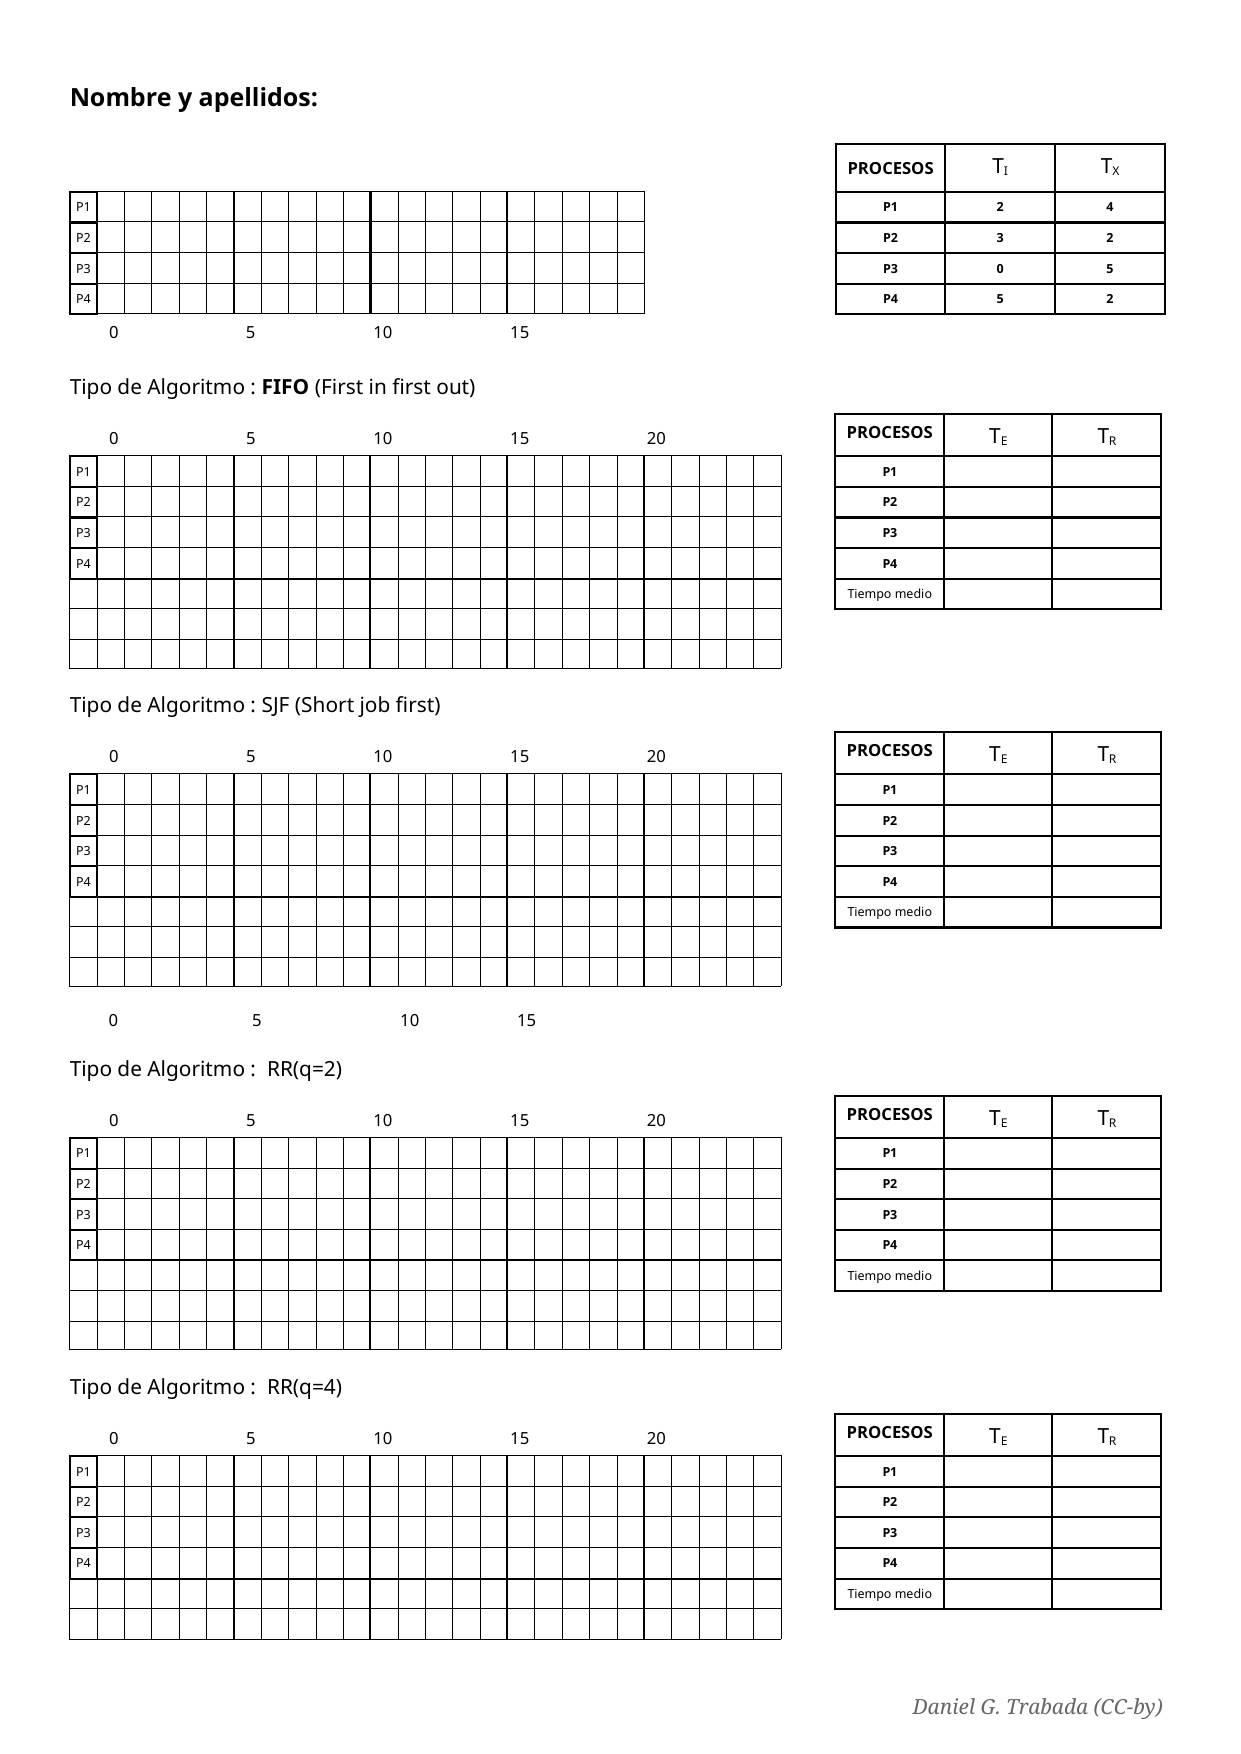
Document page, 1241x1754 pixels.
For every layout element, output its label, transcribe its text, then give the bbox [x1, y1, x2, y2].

table_cell [535, 1322, 562, 1349]
table_cell [672, 805, 699, 834]
table_cell [590, 222, 617, 252]
table_cell [618, 866, 643, 896]
table_cell [945, 1457, 1051, 1486]
table_header [398, 413, 425, 455]
table_cell [453, 898, 480, 926]
table_cell [70, 1261, 97, 1290]
table_cell [317, 192, 343, 221]
table_cell [1053, 488, 1160, 516]
table_cell [152, 580, 179, 608]
table_header [370, 143, 398, 191]
table_cell [317, 517, 343, 547]
table_cell P4 [836, 549, 943, 578]
table_cell [98, 1199, 124, 1229]
table_cell [152, 1138, 179, 1167]
table_cell [207, 609, 233, 639]
table_cell [317, 927, 343, 957]
table_cell [317, 898, 343, 926]
table_cell [645, 640, 671, 667]
table_cell [590, 898, 617, 926]
table_cell [98, 1580, 124, 1608]
table_cell [180, 517, 206, 547]
table_cell [835, 639, 944, 667]
table_cell [453, 1169, 480, 1198]
table_cell [262, 805, 288, 834]
table_cell [289, 487, 316, 516]
table_cell [152, 1548, 179, 1577]
table_cell P2 [836, 488, 943, 516]
table_cell [535, 1230, 562, 1259]
table_cell [782, 1578, 808, 1608]
table_header [453, 731, 480, 773]
table_cell [508, 1456, 534, 1486]
table_cell [453, 836, 480, 865]
table_cell [98, 1609, 124, 1639]
table_cell Tiempo medio [836, 1580, 943, 1608]
table_cell [235, 1517, 261, 1547]
table_cell P1 [836, 1457, 943, 1486]
table_cell 5 [206, 314, 261, 349]
table_cell [125, 487, 151, 516]
table_cell [453, 284, 480, 313]
table_header 0 [70, 413, 124, 455]
table_cell [289, 866, 316, 896]
table_header [316, 731, 343, 773]
table_cell [700, 640, 726, 667]
table_cell [426, 805, 452, 834]
table_cell [782, 516, 808, 547]
table_cell 2 [1056, 224, 1164, 252]
table_cell [344, 1609, 369, 1639]
table_cell [98, 580, 124, 608]
table_cell [727, 640, 753, 667]
table_cell [426, 580, 452, 608]
table_cell [317, 774, 343, 804]
table_cell [781, 283, 808, 313]
table_cell [453, 222, 480, 252]
table_header [398, 1095, 425, 1137]
table_header [562, 1095, 589, 1137]
table_cell [535, 774, 562, 804]
table_header [726, 413, 753, 455]
table_header TR [1053, 1415, 1160, 1455]
table_cell [344, 1456, 369, 1486]
table_cell [125, 580, 151, 608]
table_cell [944, 1610, 1052, 1639]
table_cell [508, 1291, 534, 1321]
table_cell P1 [836, 1139, 943, 1167]
table_cell [481, 805, 506, 834]
table_header [671, 1095, 699, 1137]
table_cell [207, 222, 233, 252]
table_cell 2 [946, 193, 1054, 221]
table_cell [618, 640, 643, 667]
table_header 0 [70, 731, 124, 773]
table_cell [671, 252, 699, 283]
table_cell [535, 1169, 562, 1198]
table_cell [399, 517, 425, 547]
table_cell [426, 609, 452, 639]
table_cell [98, 1322, 124, 1349]
table_cell [808, 313, 836, 349]
table_cell [808, 608, 835, 639]
table_cell [835, 1610, 944, 1639]
table_cell [645, 487, 671, 516]
table_header 10 [343, 1095, 398, 1137]
table_cell [235, 517, 261, 547]
table_cell [98, 1261, 124, 1290]
table_cell [70, 927, 97, 957]
table_cell [945, 867, 1051, 896]
table_cell [207, 253, 233, 283]
table_header [754, 413, 781, 455]
table_cell [808, 578, 834, 608]
table_cell P1 [71, 1139, 96, 1167]
table_cell [207, 927, 233, 957]
table_cell [590, 1230, 617, 1259]
table_header [151, 143, 179, 191]
table_cell [590, 548, 617, 578]
table_cell [672, 1199, 699, 1229]
table_cell [125, 222, 151, 252]
table_cell [207, 774, 233, 804]
table_cell [426, 640, 452, 667]
table_cell [672, 1230, 699, 1259]
table_cell [535, 253, 562, 283]
table_cell [372, 222, 398, 252]
table_cell [700, 958, 726, 986]
table_cell [563, 898, 589, 926]
table_cell [945, 898, 1051, 926]
table_cell [180, 456, 206, 486]
table_cell [344, 1138, 369, 1167]
table_cell [372, 253, 398, 283]
table_cell [399, 1261, 425, 1290]
table_header [316, 1095, 343, 1137]
table_cell [179, 314, 206, 349]
table_cell [262, 222, 288, 252]
table_cell [262, 1580, 288, 1608]
table_cell [98, 774, 124, 804]
table_cell [508, 958, 534, 986]
table_cell [235, 927, 261, 957]
table_cell [399, 1456, 425, 1486]
table_cell [727, 958, 753, 986]
table_cell [700, 1230, 726, 1259]
table_cell [98, 1138, 124, 1167]
table_cell [618, 517, 643, 547]
table_cell [727, 898, 753, 926]
table_cell [644, 313, 671, 349]
table_cell [426, 866, 452, 896]
table_header PROCESOS [836, 1097, 943, 1137]
table_cell [453, 548, 480, 578]
table_cell [207, 580, 233, 608]
table_cell [426, 1322, 452, 1349]
table_header [535, 731, 562, 773]
table_cell [317, 1456, 343, 1486]
table_cell [180, 774, 206, 804]
table_cell [700, 1456, 726, 1486]
table_cell [535, 1456, 562, 1486]
table_cell [945, 488, 1051, 516]
table_header [617, 143, 644, 191]
table_header [671, 143, 699, 191]
table_cell [808, 957, 835, 986]
table_cell [371, 774, 398, 804]
table_header [699, 1413, 726, 1455]
table_cell [399, 456, 425, 486]
table_cell [453, 456, 480, 486]
table_cell [289, 1169, 316, 1198]
table_cell [371, 805, 398, 834]
table_header [179, 731, 206, 773]
table_cell [508, 866, 534, 896]
table_cell [426, 1517, 452, 1547]
table_cell [289, 548, 316, 578]
table_cell [699, 191, 726, 221]
table_cell [590, 192, 617, 221]
table_cell [98, 487, 124, 516]
table_header [398, 1413, 425, 1455]
table_header [671, 1413, 699, 1455]
table_cell [1053, 775, 1160, 804]
table_cell [672, 456, 699, 486]
table_header [781, 413, 808, 455]
table_cell [344, 927, 369, 957]
table_cell [180, 640, 206, 667]
table_cell [535, 580, 562, 608]
table_cell P1 [71, 457, 96, 486]
table_header TE [945, 1415, 1051, 1455]
table_cell [125, 456, 151, 486]
table_cell [371, 1456, 398, 1486]
table_cell [808, 1168, 834, 1198]
table_cell 10 [343, 314, 398, 349]
table_cell [481, 222, 506, 252]
table_header TR [1053, 733, 1160, 773]
table_cell [508, 1199, 534, 1229]
table_cell [426, 456, 452, 486]
table_cell [535, 898, 562, 926]
table_cell [563, 1199, 589, 1229]
table_cell [700, 1169, 726, 1198]
table_cell [262, 1261, 288, 1290]
table_cell [754, 774, 781, 804]
table_cell [152, 284, 179, 313]
table_cell [207, 898, 233, 926]
table_cell [535, 222, 562, 252]
table_cell [152, 487, 179, 516]
table_cell [617, 314, 644, 349]
table_cell P2 [837, 224, 944, 252]
table_header 15 [480, 1095, 534, 1137]
table_cell [70, 1580, 97, 1608]
table_cell [618, 487, 643, 516]
table_cell [945, 775, 1051, 804]
table_cell [180, 1609, 206, 1639]
table_cell [508, 1548, 534, 1577]
table_cell [645, 548, 671, 578]
table_cell [727, 1261, 753, 1290]
table_header [124, 143, 151, 191]
table_cell [945, 1549, 1051, 1577]
table_cell [180, 1548, 206, 1577]
table_cell [262, 1487, 288, 1516]
table_header [97, 143, 124, 191]
table_cell P3 [837, 254, 944, 283]
table_cell [808, 835, 834, 865]
table_cell [508, 1169, 534, 1198]
table_cell [207, 487, 233, 516]
table_cell [426, 487, 452, 516]
table_cell [98, 548, 124, 578]
table_header [699, 413, 726, 455]
table_cell [70, 580, 97, 608]
table_cell [563, 927, 589, 957]
table_cell [262, 1322, 288, 1349]
table_cell [125, 898, 151, 926]
table_cell Tiempo medio [836, 1261, 943, 1290]
table_cell [508, 548, 534, 578]
table_cell [344, 487, 369, 516]
table_cell [1052, 1321, 1161, 1349]
table_cell [808, 547, 834, 578]
table_cell [399, 1169, 425, 1198]
table_cell [590, 1609, 617, 1639]
table_cell [235, 836, 261, 865]
table_cell [645, 866, 671, 896]
table_cell [754, 1548, 781, 1577]
table_header [781, 143, 808, 191]
table_cell [207, 1291, 233, 1321]
table_cell [782, 1259, 808, 1290]
table_cell [1053, 457, 1160, 486]
table_cell [727, 1169, 753, 1198]
table_cell [782, 773, 808, 804]
table_cell [618, 253, 644, 283]
table_header [261, 143, 288, 191]
table_cell [645, 1487, 671, 1516]
table_header [124, 1095, 151, 1137]
table_cell [563, 805, 589, 834]
table_cell [481, 580, 506, 608]
table_cell [152, 836, 179, 865]
table_cell [207, 1138, 233, 1167]
table_cell [1052, 929, 1161, 957]
table_cell [289, 1609, 316, 1639]
table_cell [426, 253, 452, 283]
table_cell [754, 1322, 781, 1349]
table_cell [289, 836, 316, 865]
table_cell [945, 519, 1051, 547]
table_header 20 [617, 413, 671, 455]
table_cell P3 [836, 519, 943, 547]
table_cell [727, 866, 753, 896]
table_cell [808, 1321, 835, 1349]
table_cell [726, 313, 753, 349]
table_cell [1053, 1518, 1160, 1547]
table_cell [618, 1548, 643, 1577]
table_cell [235, 580, 261, 608]
table_cell [754, 805, 781, 834]
table_cell [289, 805, 316, 834]
table_header 20 [617, 731, 671, 773]
table_cell [98, 958, 124, 986]
table_cell [235, 1261, 261, 1290]
table_cell P3 [836, 1200, 943, 1229]
table_cell [508, 1580, 534, 1608]
table_cell [808, 516, 834, 547]
table_cell [645, 1609, 671, 1639]
table_cell [535, 1199, 562, 1229]
table_cell [125, 548, 151, 578]
table_header [699, 731, 726, 773]
table_cell [426, 1291, 452, 1321]
table_cell [754, 580, 781, 608]
table_cell [563, 866, 589, 896]
table_cell [508, 1487, 534, 1516]
table_cell [700, 927, 726, 957]
table_header [808, 1095, 834, 1137]
table_cell [180, 958, 206, 986]
table_cell [1053, 1549, 1160, 1577]
table_cell [152, 927, 179, 957]
table_cell [590, 1517, 617, 1547]
table_cell [398, 314, 425, 349]
table_cell [152, 1199, 179, 1229]
table_cell [399, 1230, 425, 1259]
table_cell [399, 609, 425, 639]
table_cell [535, 1548, 562, 1577]
table_cell [125, 253, 151, 283]
table_cell [98, 866, 124, 896]
table_cell [317, 487, 343, 516]
table_cell [727, 1138, 753, 1167]
table_cell [371, 1199, 398, 1229]
table_cell [481, 456, 506, 486]
table_cell [808, 639, 835, 667]
table_cell [453, 1261, 480, 1290]
table_cell [399, 548, 425, 578]
table_cell [207, 1487, 233, 1516]
table_cell [618, 1261, 643, 1290]
table_cell [672, 517, 699, 547]
table_cell [535, 314, 562, 349]
table_cell [207, 1322, 233, 1349]
table_cell [672, 548, 699, 578]
table_cell [207, 1456, 233, 1486]
table_cell [645, 1517, 671, 1547]
table_cell [808, 1608, 835, 1639]
table_cell [371, 1487, 398, 1516]
table_cell [371, 517, 398, 547]
table_cell [317, 1199, 343, 1229]
table_cell [317, 836, 343, 865]
table_cell [289, 192, 316, 221]
table_cell [672, 1138, 699, 1167]
table_cell [262, 958, 288, 986]
table_cell [180, 1322, 206, 1349]
table_cell [700, 898, 726, 926]
table_header [726, 1413, 753, 1455]
table_cell [754, 487, 781, 516]
table_cell [945, 457, 1051, 486]
table_cell [426, 192, 452, 221]
table_cell [481, 836, 506, 865]
table_cell P1 [71, 1457, 96, 1486]
table_cell [782, 547, 808, 578]
table_cell Tiempo medio [836, 898, 943, 926]
table_cell [481, 1199, 506, 1229]
table_header [535, 143, 562, 191]
table_cell [754, 221, 781, 252]
table_cell [152, 253, 179, 283]
table_header 15 [480, 731, 534, 773]
table_cell [180, 222, 206, 252]
table_cell [618, 1199, 643, 1229]
table_cell [618, 1580, 643, 1608]
table_cell [727, 517, 753, 547]
table_cell [426, 284, 452, 313]
table_cell [152, 1291, 179, 1321]
table_cell [1052, 639, 1161, 667]
table_cell [590, 1169, 617, 1198]
table_cell [618, 1169, 643, 1198]
table_cell [262, 517, 288, 547]
table_cell [672, 898, 699, 926]
table_header [261, 413, 288, 455]
table_cell [289, 1580, 316, 1608]
table_cell [782, 835, 808, 865]
table_cell [371, 1261, 398, 1290]
table_cell [645, 283, 671, 313]
table_cell [563, 222, 589, 252]
table_cell [700, 836, 726, 865]
table_cell [1053, 519, 1160, 547]
table_cell [590, 836, 617, 865]
table_cell [754, 1609, 781, 1639]
table_cell [344, 805, 369, 834]
table_cell [344, 1517, 369, 1547]
table_cell [481, 1261, 506, 1290]
table_cell [371, 836, 398, 865]
table_cell [508, 898, 534, 926]
table_cell [727, 609, 753, 639]
table_cell [645, 252, 671, 283]
table_cell [152, 866, 179, 896]
table_header [343, 143, 370, 191]
table_cell [125, 284, 151, 313]
table_cell [317, 1548, 343, 1577]
table_cell [399, 487, 425, 516]
table_cell [590, 517, 617, 547]
table_cell [727, 1609, 753, 1639]
table_cell [235, 866, 261, 896]
table_cell [125, 927, 151, 957]
table_cell [563, 1261, 589, 1290]
table_cell [372, 192, 398, 221]
table_cell [618, 192, 644, 221]
table_cell [645, 1138, 671, 1167]
table_cell [700, 1291, 726, 1321]
table_cell [98, 640, 124, 667]
table_cell [808, 191, 835, 221]
table_cell [207, 640, 233, 667]
table_header [453, 413, 480, 455]
table_cell [262, 1517, 288, 1547]
table_cell [1053, 1488, 1160, 1516]
table_cell [207, 1517, 233, 1547]
table_cell [235, 1322, 261, 1349]
table_cell [508, 805, 534, 834]
table_header [781, 1095, 808, 1137]
table_cell [590, 805, 617, 834]
table_cell 0 [70, 314, 124, 349]
table_cell [808, 455, 834, 486]
table_cell [672, 1548, 699, 1577]
table_cell [399, 1580, 425, 1608]
table_cell [317, 580, 343, 608]
table_cell [426, 1169, 452, 1198]
table_cell [782, 1608, 808, 1639]
table_cell [508, 1609, 534, 1639]
table_cell [590, 927, 617, 957]
text Tipo de Algoritmo : FIFO (First in first out) [69, 372, 1165, 401]
table_cell 0 [946, 254, 1054, 283]
table_cell [754, 456, 781, 486]
table_cell [289, 1322, 316, 1349]
table_cell [317, 284, 343, 313]
table_cell [344, 866, 369, 896]
table_cell [344, 192, 369, 221]
table_header [151, 1413, 179, 1455]
table_cell [70, 609, 97, 639]
table_cell [700, 609, 726, 639]
table_cell [180, 1291, 206, 1321]
table_cell [98, 456, 124, 486]
table_cell [645, 456, 671, 486]
table_cell [262, 1456, 288, 1486]
table_cell [207, 1548, 233, 1577]
table_cell [235, 774, 261, 804]
table_cell [754, 548, 781, 578]
table_cell [618, 284, 644, 313]
table_header PROCESOS [836, 415, 943, 455]
table_cell [262, 1169, 288, 1198]
table_cell [590, 1456, 617, 1486]
table_cell [754, 1456, 781, 1486]
table_cell [98, 1548, 124, 1577]
table_cell [344, 253, 369, 283]
table_cell [782, 455, 808, 486]
table_cell [207, 1580, 233, 1608]
table_cell [508, 222, 534, 252]
table_cell [618, 836, 643, 865]
table_header [398, 143, 425, 191]
table_cell [344, 1580, 369, 1608]
table_cell [426, 1261, 452, 1290]
table_header [589, 143, 617, 191]
table_cell [371, 1138, 398, 1167]
table_cell 3 [946, 224, 1054, 252]
table_cell [125, 1261, 151, 1290]
table_cell [399, 1322, 425, 1349]
table_cell [1052, 1292, 1161, 1321]
table_cell [672, 866, 699, 896]
table_header TR [1053, 415, 1160, 455]
table_cell [808, 221, 835, 252]
table_cell [699, 252, 726, 283]
table_cell [481, 1456, 506, 1486]
text Tipo de Algoritmo : SJF (Short job first) [69, 690, 1165, 719]
table_cell [317, 1487, 343, 1516]
table_cell [453, 1487, 480, 1516]
table_cell [563, 640, 589, 667]
table_header [288, 1095, 316, 1137]
table_cell P4 [837, 285, 944, 313]
table_cell P2 [71, 806, 96, 834]
table_cell [671, 221, 699, 252]
table_cell [70, 958, 97, 986]
table_cell [399, 774, 425, 804]
table_cell [289, 1487, 316, 1516]
table_cell [563, 1517, 589, 1547]
table_cell [70, 1609, 97, 1639]
table_cell [700, 866, 726, 896]
table_cell [399, 805, 425, 834]
table_cell P4 [71, 1549, 96, 1577]
table_cell [344, 609, 369, 639]
table_header 20 [617, 1095, 671, 1137]
table_cell [700, 1609, 726, 1639]
table_cell [481, 1517, 506, 1547]
table_cell [152, 1169, 179, 1198]
table_header [316, 1413, 343, 1455]
table_cell [207, 456, 233, 486]
table_cell [152, 1322, 179, 1349]
table_cell [508, 487, 534, 516]
table_cell [618, 1230, 643, 1259]
table_cell [235, 548, 261, 578]
table_cell P1 [71, 775, 96, 804]
table_cell [152, 609, 179, 639]
table_cell [590, 774, 617, 804]
table_cell P2 [836, 806, 943, 834]
table_cell [289, 1230, 316, 1259]
table_cell [98, 1456, 124, 1486]
table_cell [481, 927, 506, 957]
table_cell [125, 774, 151, 804]
table_cell [618, 1291, 643, 1321]
table_cell [563, 517, 589, 547]
table_cell P2 [71, 1488, 96, 1516]
table_cell [399, 1138, 425, 1167]
table_cell [152, 192, 179, 221]
table_cell [399, 1487, 425, 1516]
table_cell [152, 1609, 179, 1639]
table_cell [235, 898, 261, 926]
table_cell [289, 517, 316, 547]
table_cell [563, 580, 589, 608]
table_cell [235, 609, 261, 639]
table_cell [508, 1261, 534, 1290]
table_header [179, 1095, 206, 1137]
table_cell [944, 1321, 1052, 1349]
table_cell [152, 1230, 179, 1259]
table_cell [727, 1199, 753, 1229]
table_cell [152, 1456, 179, 1486]
table_cell [152, 517, 179, 547]
table_cell [590, 1487, 617, 1516]
table_cell [782, 1486, 808, 1516]
table_cell [235, 958, 261, 986]
table_cell [782, 639, 808, 667]
table_cell [945, 1231, 1051, 1259]
table_cell [453, 1580, 480, 1608]
table_cell [317, 1169, 343, 1198]
table_cell [508, 192, 534, 221]
table_cell [808, 252, 835, 283]
table_cell [481, 548, 506, 578]
table_header [589, 731, 617, 773]
table_cell [618, 456, 643, 486]
table_header [425, 1095, 452, 1137]
table_header TX [1056, 145, 1164, 191]
table_cell [371, 1322, 398, 1349]
table_cell [288, 314, 316, 349]
table_cell [262, 548, 288, 578]
text 0 5 10 15 [69, 1008, 1165, 1031]
table_cell P4 [71, 867, 96, 896]
table_cell [589, 314, 617, 349]
table_cell [125, 1138, 151, 1167]
table_cell [590, 866, 617, 896]
table_cell [808, 1578, 834, 1608]
table_cell [235, 1456, 261, 1486]
table_cell [618, 222, 644, 252]
table_cell [563, 1138, 589, 1167]
table_cell [782, 1290, 808, 1321]
table_cell [453, 958, 480, 986]
table_cell [453, 609, 480, 639]
table_cell [207, 1169, 233, 1198]
table_cell [835, 929, 944, 957]
table_cell [1053, 1261, 1160, 1290]
table_cell [152, 898, 179, 926]
table_cell [344, 517, 369, 547]
table_header [151, 1095, 179, 1137]
table_cell [481, 1609, 506, 1639]
table_cell [672, 1169, 699, 1198]
table_cell [453, 927, 480, 957]
table_cell [481, 487, 506, 516]
table_header [535, 413, 562, 455]
table_cell [945, 1518, 1051, 1547]
table_cell [317, 1230, 343, 1259]
table_cell [426, 774, 452, 804]
table_cell [782, 1547, 808, 1577]
table_cell P1 [837, 193, 944, 221]
table_cell [125, 1322, 151, 1349]
table_cell [426, 517, 452, 547]
table_cell [727, 805, 753, 834]
table_cell [700, 1199, 726, 1229]
table_cell [700, 517, 726, 547]
table_header [425, 413, 452, 455]
table_cell [262, 836, 288, 865]
table_header 10 [343, 731, 398, 773]
table_header TI [946, 145, 1054, 191]
table_cell [98, 1291, 124, 1321]
table_cell [754, 609, 781, 639]
table_cell [481, 192, 506, 221]
table_cell [426, 958, 452, 986]
table_cell [1053, 1580, 1160, 1608]
table_cell [344, 284, 369, 313]
table_cell [125, 1609, 151, 1639]
table_cell [590, 487, 617, 516]
table_cell [645, 774, 671, 804]
table_cell [945, 1580, 1051, 1608]
table_cell 5 [1056, 254, 1164, 283]
table_cell [508, 580, 534, 608]
table_cell [98, 805, 124, 834]
table_cell [70, 640, 97, 667]
table_cell [371, 958, 398, 986]
table_cell [152, 1517, 179, 1547]
table_cell [563, 1609, 589, 1639]
table_cell [317, 548, 343, 578]
table_cell [125, 1230, 151, 1259]
table_cell [618, 898, 643, 926]
table_cell [481, 1138, 506, 1167]
table_cell [782, 957, 808, 986]
table_cell [262, 1291, 288, 1321]
table_cell [371, 487, 398, 516]
table_cell [481, 898, 506, 926]
table_cell [317, 958, 343, 986]
table_cell [344, 774, 369, 804]
table_cell [125, 1487, 151, 1516]
table_cell [207, 1230, 233, 1259]
table_cell [152, 456, 179, 486]
table_cell [289, 1199, 316, 1229]
table_cell P3 [71, 1200, 96, 1229]
table_cell [481, 958, 506, 986]
table_header [781, 731, 808, 773]
table_cell [618, 774, 643, 804]
table_cell [727, 487, 753, 516]
table_cell [453, 774, 480, 804]
table_cell [344, 222, 369, 252]
table_cell [672, 1487, 699, 1516]
table_cell [672, 1291, 699, 1321]
table_cell [782, 1516, 808, 1547]
table_cell [289, 1261, 316, 1290]
table_cell [563, 548, 589, 578]
table_cell [945, 1488, 1051, 1516]
table_cell [180, 927, 206, 957]
table_cell [399, 1291, 425, 1321]
table_cell [98, 1169, 124, 1198]
table_cell [590, 253, 617, 283]
table_cell [535, 1138, 562, 1167]
table_cell [207, 866, 233, 896]
table_cell [671, 283, 699, 313]
table_cell [782, 1168, 808, 1198]
table_cell [289, 253, 316, 283]
table_cell [563, 284, 589, 313]
table_cell [124, 314, 151, 349]
table_cell [426, 836, 452, 865]
table_cell [371, 1291, 398, 1321]
table_cell [180, 1199, 206, 1229]
table_cell [262, 284, 288, 313]
table_cell [782, 1455, 808, 1486]
table_cell [399, 927, 425, 957]
table_cell [70, 1322, 97, 1349]
table_cell [672, 1609, 699, 1639]
table_cell [945, 1139, 1051, 1167]
table_cell [235, 456, 261, 486]
table_cell [262, 1199, 288, 1229]
table_cell [481, 609, 506, 639]
table_cell [289, 898, 316, 926]
table_cell [645, 836, 671, 865]
table_cell [317, 1291, 343, 1321]
table_cell [781, 252, 808, 283]
table_cell [235, 1487, 261, 1516]
table_cell [70, 1291, 97, 1321]
table_header [808, 413, 834, 455]
table_cell [317, 1609, 343, 1639]
table_cell P3 [71, 519, 96, 547]
table_cell [645, 1580, 671, 1608]
table_cell [562, 314, 589, 349]
table_cell [152, 1580, 179, 1608]
table_cell [371, 580, 398, 608]
table_cell 2 [1056, 285, 1164, 313]
table_cell [700, 1261, 726, 1290]
table_cell [1053, 837, 1160, 865]
table_cell [808, 804, 834, 834]
table_cell [808, 1547, 834, 1577]
table_cell [262, 1230, 288, 1259]
table_cell [426, 222, 452, 252]
table_cell [180, 1261, 206, 1290]
table_header [808, 143, 835, 191]
table_header [425, 1413, 452, 1455]
table_cell [535, 456, 562, 486]
table_header [124, 413, 151, 455]
table_header [151, 731, 179, 773]
table_cell [727, 836, 753, 865]
table_cell [727, 456, 753, 486]
table_cell [672, 927, 699, 957]
table_cell [207, 517, 233, 547]
table_cell [945, 549, 1051, 578]
table_cell [508, 1322, 534, 1349]
table_cell [453, 1199, 480, 1229]
table_cell [754, 1487, 781, 1516]
table_cell [645, 805, 671, 834]
table_cell [371, 866, 398, 896]
table_header [754, 1413, 781, 1455]
table_cell [235, 1609, 261, 1639]
table_cell [508, 1138, 534, 1167]
table_cell [289, 222, 316, 252]
table_cell [289, 640, 316, 667]
table_cell [672, 774, 699, 804]
table_cell [590, 1261, 617, 1290]
table_cell 15 [480, 314, 534, 349]
table_cell [618, 958, 643, 986]
table_header [535, 1413, 562, 1455]
table_header 5 [206, 413, 261, 455]
table_cell [808, 1486, 834, 1516]
table_cell [618, 609, 643, 639]
table_cell [426, 1580, 452, 1608]
table_header [726, 1095, 753, 1137]
table_header [726, 731, 753, 773]
table_header [288, 413, 316, 455]
table_cell [1052, 610, 1161, 639]
table_cell [371, 609, 398, 639]
table_cell [289, 958, 316, 986]
table_cell [399, 1548, 425, 1577]
table_cell [289, 774, 316, 804]
table_cell [618, 1609, 643, 1639]
table_cell [262, 640, 288, 667]
table_header 15 [480, 1413, 534, 1455]
table_cell [125, 609, 151, 639]
table_cell [453, 1517, 480, 1547]
table_cell [453, 1322, 480, 1349]
table_cell [317, 253, 343, 283]
table_cell [754, 1230, 781, 1259]
table_header [671, 413, 699, 455]
table_cell [289, 609, 316, 639]
table_header PROCESOS [836, 1415, 943, 1455]
table_cell [754, 898, 781, 926]
table_cell [289, 284, 316, 313]
table_cell [1053, 1139, 1160, 1167]
table_cell [945, 1200, 1051, 1229]
table_cell [645, 1261, 671, 1290]
table_cell [618, 548, 643, 578]
table_cell [944, 1292, 1052, 1321]
table_cell [453, 192, 480, 221]
table_cell [426, 1199, 452, 1229]
table_cell [453, 1548, 480, 1577]
table_cell [700, 580, 726, 608]
table_cell [262, 898, 288, 926]
table_cell [590, 609, 617, 639]
table_cell [782, 926, 808, 957]
table_cell [152, 548, 179, 578]
table_cell [508, 456, 534, 486]
table_cell [235, 640, 261, 667]
table_cell [180, 1487, 206, 1516]
table_cell [700, 774, 726, 804]
table_cell [481, 640, 506, 667]
table_cell [125, 640, 151, 667]
table_cell [180, 1169, 206, 1198]
table_cell [98, 517, 124, 547]
table_header [179, 1413, 206, 1455]
table_cell [344, 1291, 369, 1321]
table_cell [317, 1322, 343, 1349]
table_cell [344, 898, 369, 926]
table_cell [590, 1580, 617, 1608]
table_cell [1053, 1231, 1160, 1259]
table_cell [98, 1517, 124, 1547]
table_cell [481, 1548, 506, 1577]
table_cell [235, 1580, 261, 1608]
table_cell [535, 284, 562, 313]
table_cell [371, 898, 398, 926]
table_cell [399, 192, 425, 221]
table_cell [1053, 1170, 1160, 1198]
table_cell [945, 1170, 1051, 1198]
table_cell [944, 929, 1052, 957]
table_cell [672, 958, 699, 986]
table_cell [645, 580, 671, 608]
table_cell [1053, 1200, 1160, 1229]
table_cell [344, 548, 369, 578]
table_header [206, 143, 234, 191]
table_cell [125, 1456, 151, 1486]
table_cell [180, 1138, 206, 1167]
table_cell P3 [836, 1518, 943, 1547]
table_cell [590, 1322, 617, 1349]
table_cell [98, 192, 124, 221]
table_cell [371, 1609, 398, 1639]
table_header PROCESOS [837, 145, 944, 191]
table_cell [399, 222, 425, 252]
table_cell [727, 1322, 753, 1349]
table_cell [944, 957, 1052, 986]
table_cell [782, 865, 808, 896]
table_cell [399, 640, 425, 667]
table_cell [207, 836, 233, 865]
table_cell [563, 1322, 589, 1349]
table_cell [590, 456, 617, 486]
table_cell [180, 866, 206, 896]
table_header [179, 413, 206, 455]
table_cell [727, 548, 753, 578]
table_header [261, 731, 288, 773]
table_cell 4 [1056, 193, 1164, 221]
table_cell [180, 805, 206, 834]
table_cell [371, 1230, 398, 1259]
table_cell [262, 866, 288, 896]
table_header [124, 1413, 151, 1455]
table_cell [535, 517, 562, 547]
table_cell [535, 1580, 562, 1608]
table_cell [535, 836, 562, 865]
table_cell [344, 958, 369, 986]
table_cell [782, 578, 808, 608]
table_cell [945, 806, 1051, 834]
table_cell [453, 866, 480, 896]
table_cell [180, 284, 206, 313]
table_header [507, 143, 534, 191]
table_cell [808, 1455, 834, 1486]
table_cell [672, 487, 699, 516]
table_header [699, 143, 726, 191]
table_cell [645, 1230, 671, 1259]
table_header 0 [70, 1413, 124, 1455]
table_cell [399, 253, 425, 283]
table_cell [808, 1198, 834, 1229]
table_header [754, 143, 781, 191]
table_header [808, 731, 834, 773]
table_cell [945, 1261, 1051, 1290]
table_cell [453, 314, 480, 349]
table_cell [180, 192, 206, 221]
table_cell [618, 1138, 643, 1167]
table_cell [727, 1517, 753, 1547]
table_cell [1053, 580, 1160, 608]
table_cell [426, 1548, 452, 1577]
table_cell [371, 927, 398, 957]
table_cell [125, 866, 151, 896]
table_cell [262, 1609, 288, 1639]
table_cell [426, 898, 452, 926]
table_cell [344, 640, 369, 667]
table_cell [782, 1229, 808, 1259]
table_cell [754, 1261, 781, 1290]
table_header [453, 1095, 480, 1137]
table_cell [262, 580, 288, 608]
table_cell [317, 609, 343, 639]
table_cell [344, 1487, 369, 1516]
table_cell [618, 927, 643, 957]
table_cell P4 [836, 867, 943, 896]
table_cell [535, 1517, 562, 1547]
table_cell [235, 192, 261, 221]
table_cell [563, 774, 589, 804]
table_cell P2 [71, 488, 96, 516]
table_header [179, 143, 206, 191]
table_cell [399, 284, 425, 313]
table_cell P1 [836, 775, 943, 804]
table_cell [700, 805, 726, 834]
table_cell [399, 1609, 425, 1639]
table_cell [98, 898, 124, 926]
table_cell [700, 1322, 726, 1349]
table_cell [317, 1261, 343, 1290]
table_cell [563, 609, 589, 639]
table_cell [1053, 867, 1160, 896]
table_cell [399, 580, 425, 608]
table_cell P3 [71, 837, 96, 865]
table_cell Tiempo medio [836, 580, 943, 608]
table_cell [317, 866, 343, 896]
table_cell [754, 958, 781, 986]
table_cell [344, 1169, 369, 1198]
table_cell [835, 1292, 944, 1321]
table_cell [727, 1548, 753, 1577]
table_cell [835, 1321, 944, 1349]
table_cell [481, 1580, 506, 1608]
table_cell [481, 866, 506, 896]
table_cell [699, 283, 726, 313]
table_header [316, 143, 343, 191]
table_cell [453, 1138, 480, 1167]
table_cell [289, 1138, 316, 1167]
table_cell [1053, 549, 1160, 578]
table_header [781, 1413, 808, 1455]
table_cell [180, 1517, 206, 1547]
table_cell [535, 192, 562, 221]
text Tipo de Algoritmo : RR(q=4) [69, 1372, 1165, 1400]
table_cell [426, 1609, 452, 1639]
table_cell [808, 865, 834, 896]
table_cell P3 [71, 254, 96, 283]
table_cell [508, 284, 534, 313]
table_cell [289, 1517, 316, 1547]
table_cell [125, 1580, 151, 1608]
table_cell [645, 1322, 671, 1349]
table_header [425, 143, 452, 191]
table_cell [1055, 315, 1165, 349]
table_cell [563, 1548, 589, 1577]
table_cell [481, 253, 506, 283]
table_header [562, 731, 589, 773]
table_cell [453, 580, 480, 608]
table_header [808, 1413, 834, 1455]
table_cell [344, 580, 369, 608]
table_cell [151, 314, 179, 349]
table_cell [700, 456, 726, 486]
table_cell [754, 927, 781, 957]
table_cell [262, 1548, 288, 1577]
table_cell [453, 805, 480, 834]
table_cell [481, 1487, 506, 1516]
table_cell [754, 191, 781, 221]
table_cell [535, 1291, 562, 1321]
table_header [261, 1095, 288, 1137]
table_header [671, 731, 699, 773]
table_cell [98, 222, 124, 252]
table_cell [235, 1291, 261, 1321]
table_cell [726, 283, 753, 313]
table_cell [152, 958, 179, 986]
table_cell [426, 548, 452, 578]
table_cell [754, 283, 781, 313]
table_cell [70, 898, 97, 926]
table_cell P2 [71, 224, 96, 252]
table_header [453, 143, 480, 191]
table_cell [344, 1230, 369, 1259]
table_cell [235, 1199, 261, 1229]
table_cell [754, 517, 781, 547]
table_cell [645, 1169, 671, 1198]
table_cell [590, 640, 617, 667]
table_cell [289, 456, 316, 486]
table_cell [261, 314, 288, 349]
table_cell [344, 836, 369, 865]
table_cell [754, 1199, 781, 1229]
table_cell [453, 253, 480, 283]
table_cell [289, 580, 316, 608]
table_cell [726, 252, 753, 283]
table_cell [808, 926, 835, 957]
table_cell [672, 836, 699, 865]
table_cell [262, 774, 288, 804]
table_cell [835, 957, 944, 986]
table_cell [399, 1199, 425, 1229]
table_cell [344, 1261, 369, 1290]
table_cell [180, 836, 206, 865]
table_cell [453, 640, 480, 667]
table_cell [125, 805, 151, 834]
table_cell [235, 284, 261, 313]
table_cell [645, 1291, 671, 1321]
table_cell [808, 486, 834, 516]
table_cell [125, 517, 151, 547]
table_cell [563, 192, 589, 221]
table_cell P2 [836, 1488, 943, 1516]
table_cell P1 [836, 457, 943, 486]
table_header [288, 731, 316, 773]
table_cell [808, 1137, 834, 1167]
table_cell [563, 1487, 589, 1516]
table_cell [508, 927, 534, 957]
table_cell [152, 774, 179, 804]
table_header [316, 413, 343, 455]
table_cell [535, 609, 562, 639]
table_cell [782, 486, 808, 516]
table_cell [590, 1548, 617, 1577]
table_cell [808, 1290, 835, 1321]
table_header [151, 413, 179, 455]
table_cell [235, 1169, 261, 1198]
table_cell [508, 1230, 534, 1259]
table_cell [344, 456, 369, 486]
table_cell [535, 487, 562, 516]
table_cell [782, 804, 808, 834]
table_cell [152, 1487, 179, 1516]
table_cell [481, 1322, 506, 1349]
table_cell P3 [836, 837, 943, 865]
table_cell [563, 487, 589, 516]
table_cell [700, 1580, 726, 1608]
table_cell [399, 958, 425, 986]
table_cell [672, 1517, 699, 1547]
table_cell [754, 1138, 781, 1167]
table_cell [727, 580, 753, 608]
table_cell [371, 1517, 398, 1547]
table_header 5 [206, 1413, 261, 1455]
table_cell [207, 548, 233, 578]
table_cell [125, 1199, 151, 1229]
table_cell [563, 456, 589, 486]
table_cell [590, 1138, 617, 1167]
table_cell [808, 283, 835, 313]
table_cell [672, 580, 699, 608]
table_cell [207, 805, 233, 834]
table_cell [125, 1169, 151, 1198]
table_cell [645, 958, 671, 986]
table_header [589, 413, 617, 455]
table_cell P4 [71, 1231, 96, 1259]
table_cell [808, 896, 834, 926]
table_cell [98, 284, 124, 313]
table_cell [180, 487, 206, 516]
table_cell [426, 1487, 452, 1516]
table_cell [371, 456, 398, 486]
table_cell [645, 609, 671, 639]
table_cell [235, 487, 261, 516]
table_cell [481, 1169, 506, 1198]
table_cell [699, 313, 726, 349]
table_cell [727, 1580, 753, 1608]
table_header [398, 731, 425, 773]
table_cell [453, 1456, 480, 1486]
table_header [754, 731, 781, 773]
table_cell [645, 517, 671, 547]
table_header 10 [343, 1413, 398, 1455]
table_cell [835, 610, 944, 639]
table_cell [207, 1199, 233, 1229]
table_cell P4 [836, 1231, 943, 1259]
table_cell [317, 805, 343, 834]
table_cell [508, 640, 534, 667]
table_header [644, 143, 671, 191]
table_cell [399, 1517, 425, 1547]
table_cell [371, 1548, 398, 1577]
table_cell [180, 1580, 206, 1608]
table_cell [535, 1261, 562, 1290]
table_cell [782, 1198, 808, 1229]
table_cell [98, 1230, 124, 1259]
table_cell [781, 191, 808, 221]
table_cell [235, 1230, 261, 1259]
table_cell [399, 866, 425, 896]
table_cell [535, 927, 562, 957]
table_cell [481, 1291, 506, 1321]
table_cell [508, 253, 534, 283]
table_header TE [945, 733, 1051, 773]
table_cell [262, 1138, 288, 1167]
table_header 0 [70, 1095, 124, 1137]
table_cell [618, 580, 643, 608]
table_cell [808, 1259, 834, 1290]
table_cell [645, 1456, 671, 1486]
table_cell [316, 314, 343, 349]
table_cell [700, 487, 726, 516]
table_cell [754, 313, 781, 349]
table_cell [836, 315, 945, 349]
table_cell P2 [836, 1170, 943, 1198]
table_cell [508, 774, 534, 804]
table_cell [399, 836, 425, 865]
table_cell [344, 1322, 369, 1349]
table_cell P1 [71, 193, 96, 221]
table_cell [727, 1230, 753, 1259]
table_cell [180, 1230, 206, 1259]
table_cell [235, 805, 261, 834]
table_cell [152, 805, 179, 834]
table_header [562, 413, 589, 455]
table_cell [727, 1487, 753, 1516]
table_cell [618, 1322, 643, 1349]
table_cell [671, 191, 699, 221]
table_cell [590, 1199, 617, 1229]
table_cell [180, 609, 206, 639]
table_cell [371, 548, 398, 578]
table_cell [781, 221, 808, 252]
table_header TE [945, 1097, 1051, 1137]
table_cell [754, 1580, 781, 1608]
table_cell [453, 1609, 480, 1639]
table_cell [125, 836, 151, 865]
table_cell [1053, 806, 1160, 834]
table_cell [645, 1548, 671, 1577]
table_cell [645, 927, 671, 957]
table_cell [207, 192, 233, 221]
table_cell [289, 1291, 316, 1321]
table_cell [535, 866, 562, 896]
table_cell [426, 1138, 452, 1167]
table_cell [563, 836, 589, 865]
table_cell [727, 1291, 753, 1321]
table_cell [727, 774, 753, 804]
table_cell [590, 1291, 617, 1321]
table_cell [207, 1609, 233, 1639]
table_cell [754, 1169, 781, 1198]
table_cell [481, 774, 506, 804]
table_cell [781, 313, 808, 349]
table_cell [726, 191, 753, 221]
table_cell [399, 898, 425, 926]
table_cell [426, 1456, 452, 1486]
table_cell [344, 1199, 369, 1229]
table_cell [535, 640, 562, 667]
table_cell [590, 580, 617, 608]
table_cell [453, 1291, 480, 1321]
table_cell [125, 1291, 151, 1321]
table_cell [508, 609, 534, 639]
table_header [562, 143, 589, 191]
table_cell [754, 836, 781, 865]
table_cell [180, 1456, 206, 1486]
table_cell [699, 221, 726, 252]
table_cell [563, 1456, 589, 1486]
table_cell [317, 1517, 343, 1547]
table_header 15 [480, 413, 534, 455]
table_header [589, 1095, 617, 1137]
table_cell [481, 1230, 506, 1259]
table_header [425, 731, 452, 773]
table_cell [1052, 1610, 1161, 1639]
table_cell [672, 1456, 699, 1486]
table_cell [98, 927, 124, 957]
table_cell [782, 608, 808, 639]
table_cell [645, 191, 671, 221]
table_header [453, 1413, 480, 1455]
table_cell [508, 836, 534, 865]
table_cell [262, 253, 288, 283]
table_cell P2 [71, 1170, 96, 1198]
table_header [562, 1413, 589, 1455]
table_cell [563, 253, 589, 283]
table_cell [125, 1517, 151, 1547]
table_cell [754, 866, 781, 896]
table_cell [726, 221, 753, 252]
table_cell [289, 1548, 316, 1577]
table_cell [235, 1138, 261, 1167]
table_cell [754, 252, 781, 283]
table_cell [563, 1580, 589, 1608]
table_cell [180, 548, 206, 578]
table_cell [207, 958, 233, 986]
table_cell [262, 609, 288, 639]
table_cell [590, 958, 617, 986]
table_cell [700, 548, 726, 578]
table_header [589, 1413, 617, 1455]
table_cell [672, 609, 699, 639]
table_cell [317, 222, 343, 252]
table_header [70, 143, 97, 191]
table_cell [535, 805, 562, 834]
table_cell [645, 221, 671, 252]
table_cell [125, 1548, 151, 1577]
table_header [261, 1413, 288, 1455]
table_cell [945, 315, 1055, 349]
table_cell [754, 1291, 781, 1321]
table_cell [453, 1230, 480, 1259]
table_cell [289, 1456, 316, 1486]
table_header TR [1053, 1097, 1160, 1137]
table_cell [672, 640, 699, 667]
table_cell [180, 898, 206, 926]
table_cell [235, 253, 261, 283]
table_cell [180, 580, 206, 608]
table_cell P4 [71, 549, 96, 578]
table_cell [508, 517, 534, 547]
table_cell [808, 1229, 834, 1259]
table_cell [700, 1548, 726, 1577]
table_cell [754, 640, 781, 667]
table_cell [371, 640, 398, 667]
table_cell [372, 284, 398, 313]
table_cell [727, 1456, 753, 1486]
table_cell [317, 1580, 343, 1608]
table_cell [782, 1137, 808, 1167]
table_header 10 [343, 413, 398, 455]
table_cell P4 [71, 285, 96, 313]
table_cell [945, 580, 1051, 608]
table_cell [618, 1456, 643, 1486]
table_cell [152, 640, 179, 667]
table_cell [235, 1548, 261, 1577]
table_header 5 [206, 1095, 261, 1137]
table_cell [672, 1261, 699, 1290]
table_cell [317, 456, 343, 486]
table_cell [535, 1609, 562, 1639]
table_cell [425, 314, 452, 349]
table_header [288, 1413, 316, 1455]
table_cell [535, 958, 562, 986]
table_cell [180, 253, 206, 283]
table_header [234, 143, 261, 191]
table_header [726, 143, 753, 191]
table_cell [125, 192, 151, 221]
table_header 5 [206, 731, 261, 773]
table_cell [262, 192, 288, 221]
table_cell [152, 222, 179, 252]
table_cell [317, 640, 343, 667]
table_header [480, 143, 507, 191]
table_cell [371, 1580, 398, 1608]
table_cell [262, 927, 288, 957]
table_header [535, 1095, 562, 1137]
table_cell [235, 222, 261, 252]
table_cell [98, 253, 124, 283]
table_cell [672, 1580, 699, 1608]
table_cell [700, 1138, 726, 1167]
table_cell [645, 898, 671, 926]
table_cell [535, 1487, 562, 1516]
table_cell [125, 958, 151, 986]
table_cell [98, 836, 124, 865]
table_cell [782, 1321, 808, 1349]
table_cell [262, 487, 288, 516]
table_cell [453, 487, 480, 516]
table_header PROCESOS [836, 733, 943, 773]
table_cell [207, 1261, 233, 1290]
table_cell [508, 1517, 534, 1547]
table_cell [481, 517, 506, 547]
table_cell [563, 1291, 589, 1321]
table_cell [618, 1517, 643, 1547]
table_cell [344, 1548, 369, 1577]
table_header [754, 1095, 781, 1137]
table_cell [645, 1199, 671, 1229]
table_cell [808, 773, 834, 804]
table_cell [945, 837, 1051, 865]
table_cell 5 [946, 285, 1054, 313]
table_header [288, 143, 316, 191]
table_cell [727, 927, 753, 957]
table_header TE [945, 415, 1051, 455]
table_cell [808, 1516, 834, 1547]
table_cell [98, 609, 124, 639]
table_header [124, 731, 151, 773]
table_cell [563, 1169, 589, 1198]
table_cell [944, 610, 1052, 639]
table_cell [700, 1517, 726, 1547]
table_cell [1053, 898, 1160, 926]
table_header 20 [617, 1413, 671, 1455]
table_cell [754, 1517, 781, 1547]
table_cell [700, 1487, 726, 1516]
table_cell [426, 927, 452, 957]
table_cell [481, 284, 506, 313]
table_cell [262, 456, 288, 486]
table_cell [207, 284, 233, 313]
table_cell [426, 1230, 452, 1259]
table_header [699, 1095, 726, 1137]
table_cell [535, 548, 562, 578]
table_cell [289, 927, 316, 957]
table_cell [563, 1230, 589, 1259]
table_cell [782, 896, 808, 926]
table_cell [98, 1487, 124, 1516]
table_cell [618, 805, 643, 834]
table_cell [671, 313, 699, 349]
table_cell [618, 1487, 643, 1516]
table_cell [1052, 957, 1161, 986]
table_cell [453, 517, 480, 547]
table_cell [944, 639, 1052, 667]
table_cell [317, 1138, 343, 1167]
text Tipo de Algoritmo : RR(q=2) [69, 1054, 1165, 1082]
table_cell P3 [71, 1518, 96, 1547]
table_cell [152, 1261, 179, 1290]
table_cell P4 [836, 1549, 943, 1577]
table_cell [590, 284, 617, 313]
table_cell [371, 1169, 398, 1198]
table_cell [1053, 1457, 1160, 1486]
table_cell [563, 958, 589, 986]
table_cell [672, 1322, 699, 1349]
